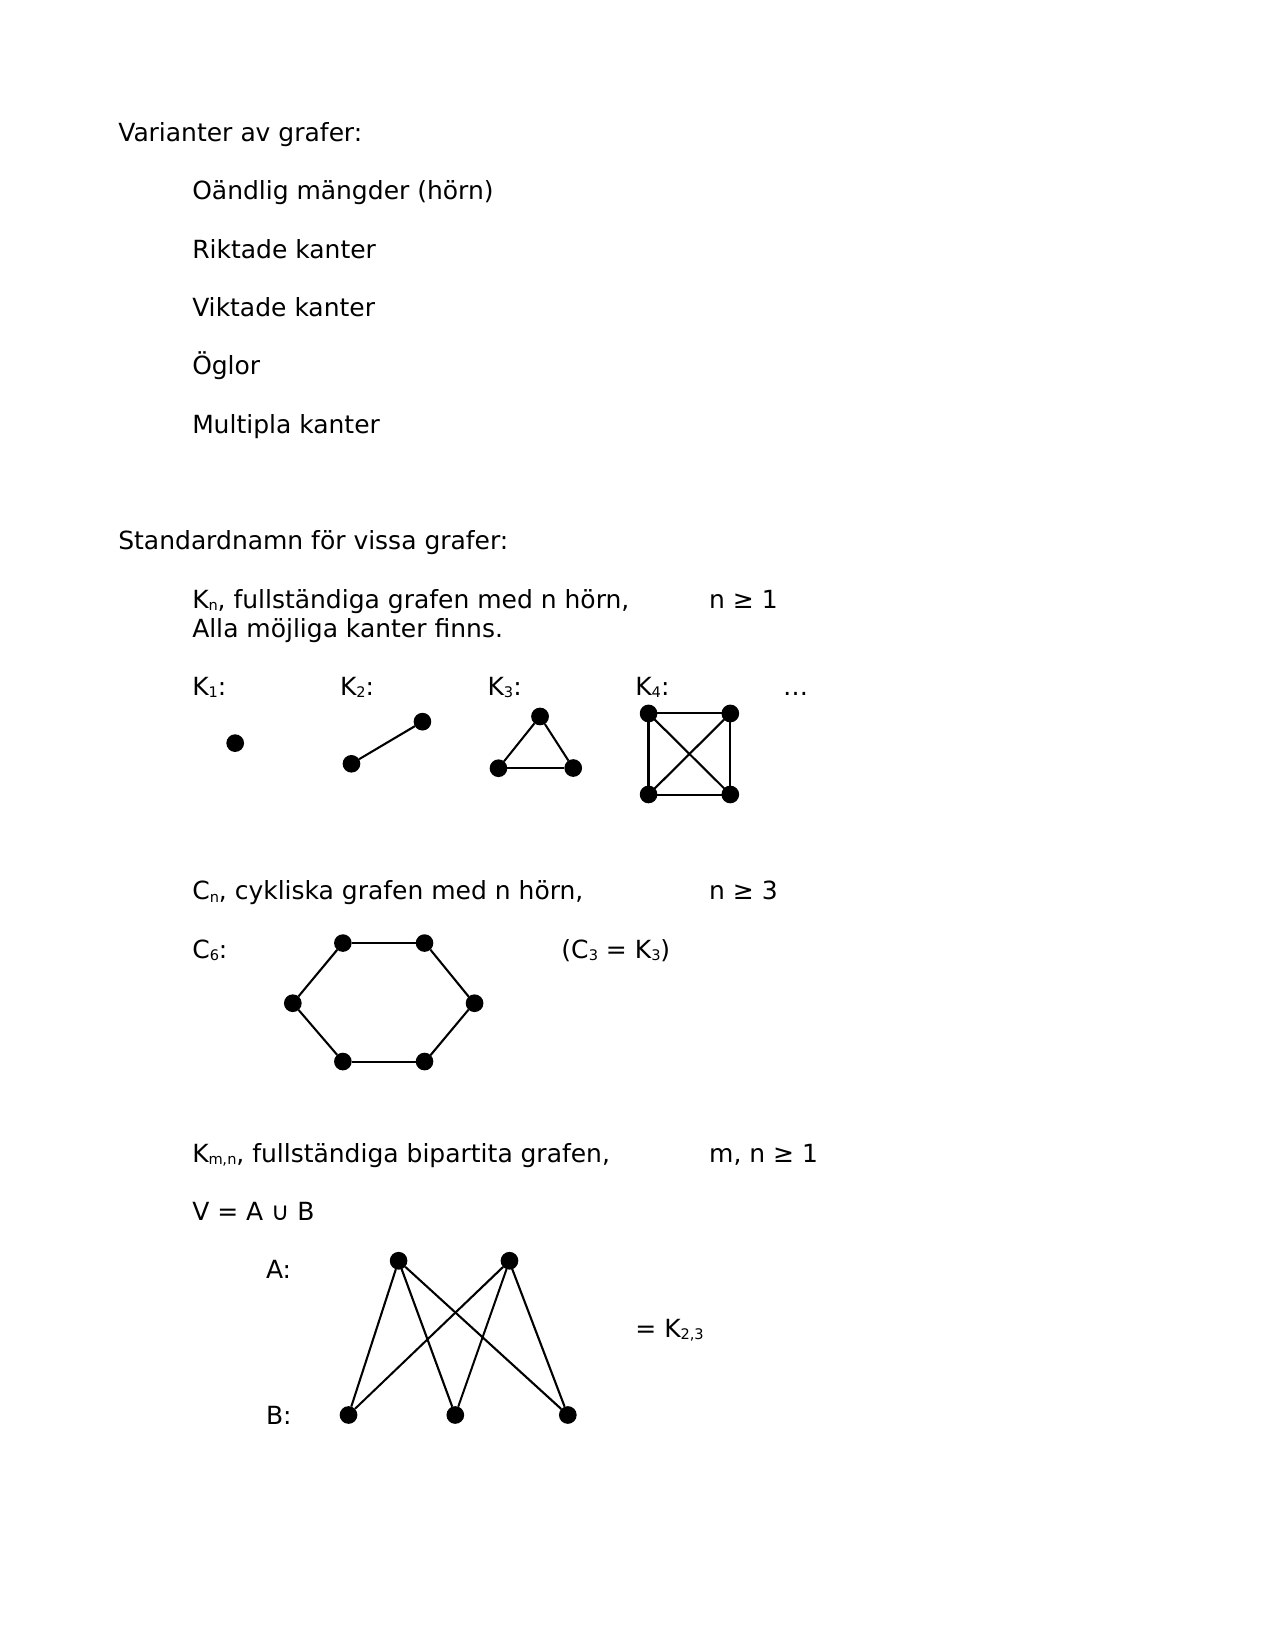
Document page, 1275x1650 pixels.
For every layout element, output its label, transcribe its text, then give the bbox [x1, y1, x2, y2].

text Öglor [118, 351, 1157, 381]
text [503, 1270, 516, 1285]
text Kn, fullständiga grafen med n hörn, n ≥ 1 [118, 585, 1157, 614]
text Km,n, fullständiga bipartita grafen, m, n ≥ 1 [118, 1139, 1157, 1168]
text [430, 1315, 480, 1343]
text [118, 1314, 379, 1343]
text C6: [118, 935, 337, 964]
text [514, 1256, 1157, 1285]
text [407, 1256, 501, 1285]
text [348, 935, 419, 942]
text Riktade kanter [118, 235, 1157, 264]
text [404, 1268, 422, 1285]
text (C3 = K3) [430, 935, 1157, 964]
text A: [118, 1256, 394, 1285]
text Cn, cykliska grafen med n hörn, n ≥ 3 [118, 876, 1157, 906]
text K1: K2: K3: K4: … [118, 672, 1157, 701]
text Oändlig mängder (hörn) [118, 176, 1157, 206]
text V = A ∪ B [118, 1197, 1157, 1226]
text Varianter av grafer: [118, 118, 1157, 147]
text Viktade kanter [118, 293, 1157, 322]
text = K2,3 [531, 1314, 1157, 1343]
text [485, 1314, 538, 1343]
text Multipla kanter [118, 410, 1157, 439]
text [487, 1269, 505, 1285]
text [393, 1270, 406, 1285]
text [328, 944, 439, 964]
text B: [118, 1401, 1157, 1431]
text Alla möjliga kanter finns. [118, 614, 1157, 643]
text Standardnamn för vissa grafer: [118, 526, 1157, 556]
text [374, 1314, 425, 1343]
text [460, 1314, 489, 1334]
text [420, 1314, 451, 1336]
